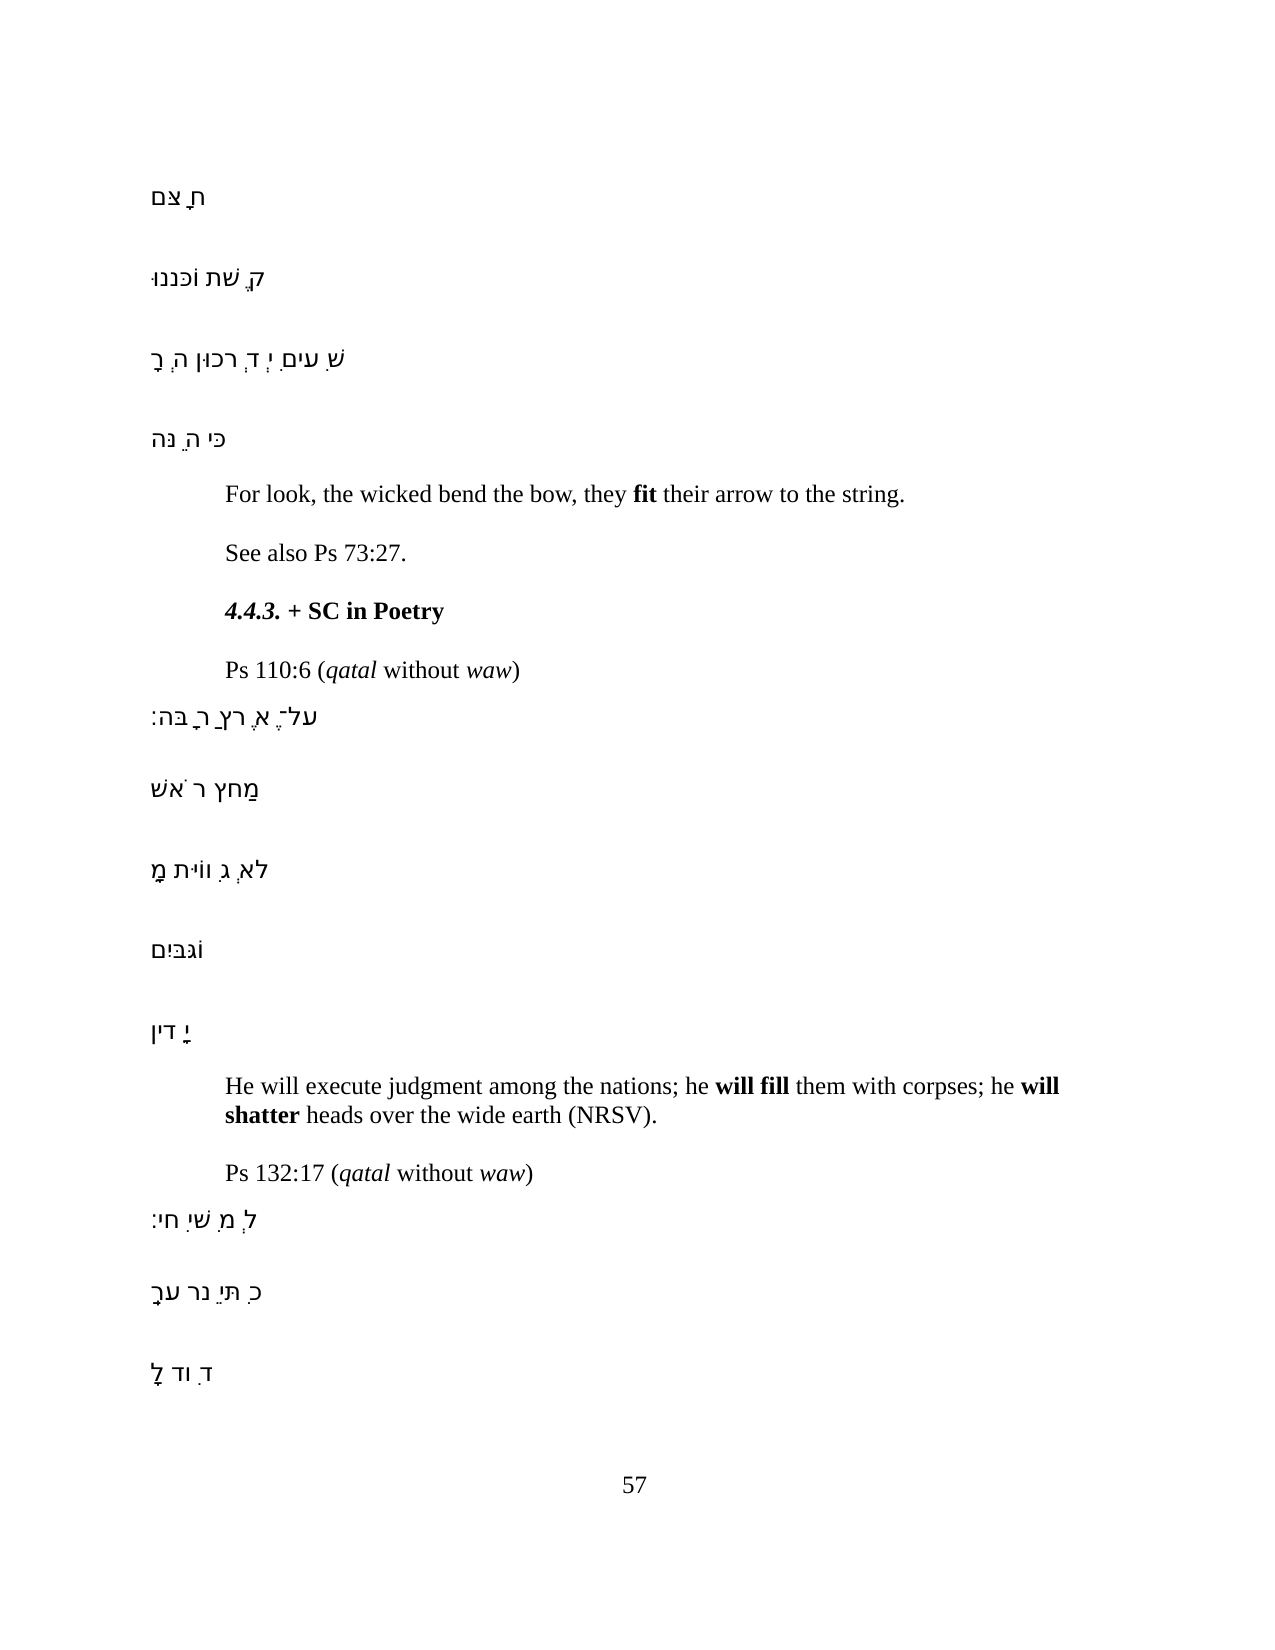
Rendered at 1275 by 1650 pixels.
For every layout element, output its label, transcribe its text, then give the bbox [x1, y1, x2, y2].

text יָ ִדין [150, 984, 1125, 1047]
text Ps 110:6 (qatal without waw) [225, 655, 1125, 684]
text ח ָצּם [150, 150, 1125, 213]
text 4.4.3. + SC in Poetry [225, 596, 1125, 625]
text כּי ה ֵנּה [150, 392, 1125, 455]
text ָד ִוד ל [150, 1326, 1125, 1389]
text וֹגּבּיִם [150, 903, 1125, 966]
text ָשׁ ִﬠים ִי ְד ְרכוּן ה ְר [150, 311, 1125, 374]
text ְכ ִתּי ֵנר ﬠרַ [150, 1245, 1125, 1308]
text מַחץ ר ֹאשׁ [150, 742, 1125, 805]
text ל ְמ ִשׁי ִחי׃ [150, 1202, 1125, 1236]
text For look, the wicked bend the bow, they fit their arrow to the string. [225, 479, 1125, 508]
text ﬠל־ ֶא ֶרץ ַר ָבּה׃ [150, 699, 1125, 733]
text See also Ps 73:27. [225, 538, 1125, 566]
text [150, 1407, 1125, 1435]
text ֵלא ְג ִווֹיּת מָ [150, 823, 1125, 886]
text ק ֶשׁת וֹכּננוּ [150, 231, 1125, 293]
text He will execute judgment among the nations; he will fill them with corpses; he will shatter heads over the wide earth (NRSV). [225, 1071, 1125, 1128]
text Ps 132:17 (qatal without waw) [225, 1158, 1125, 1187]
